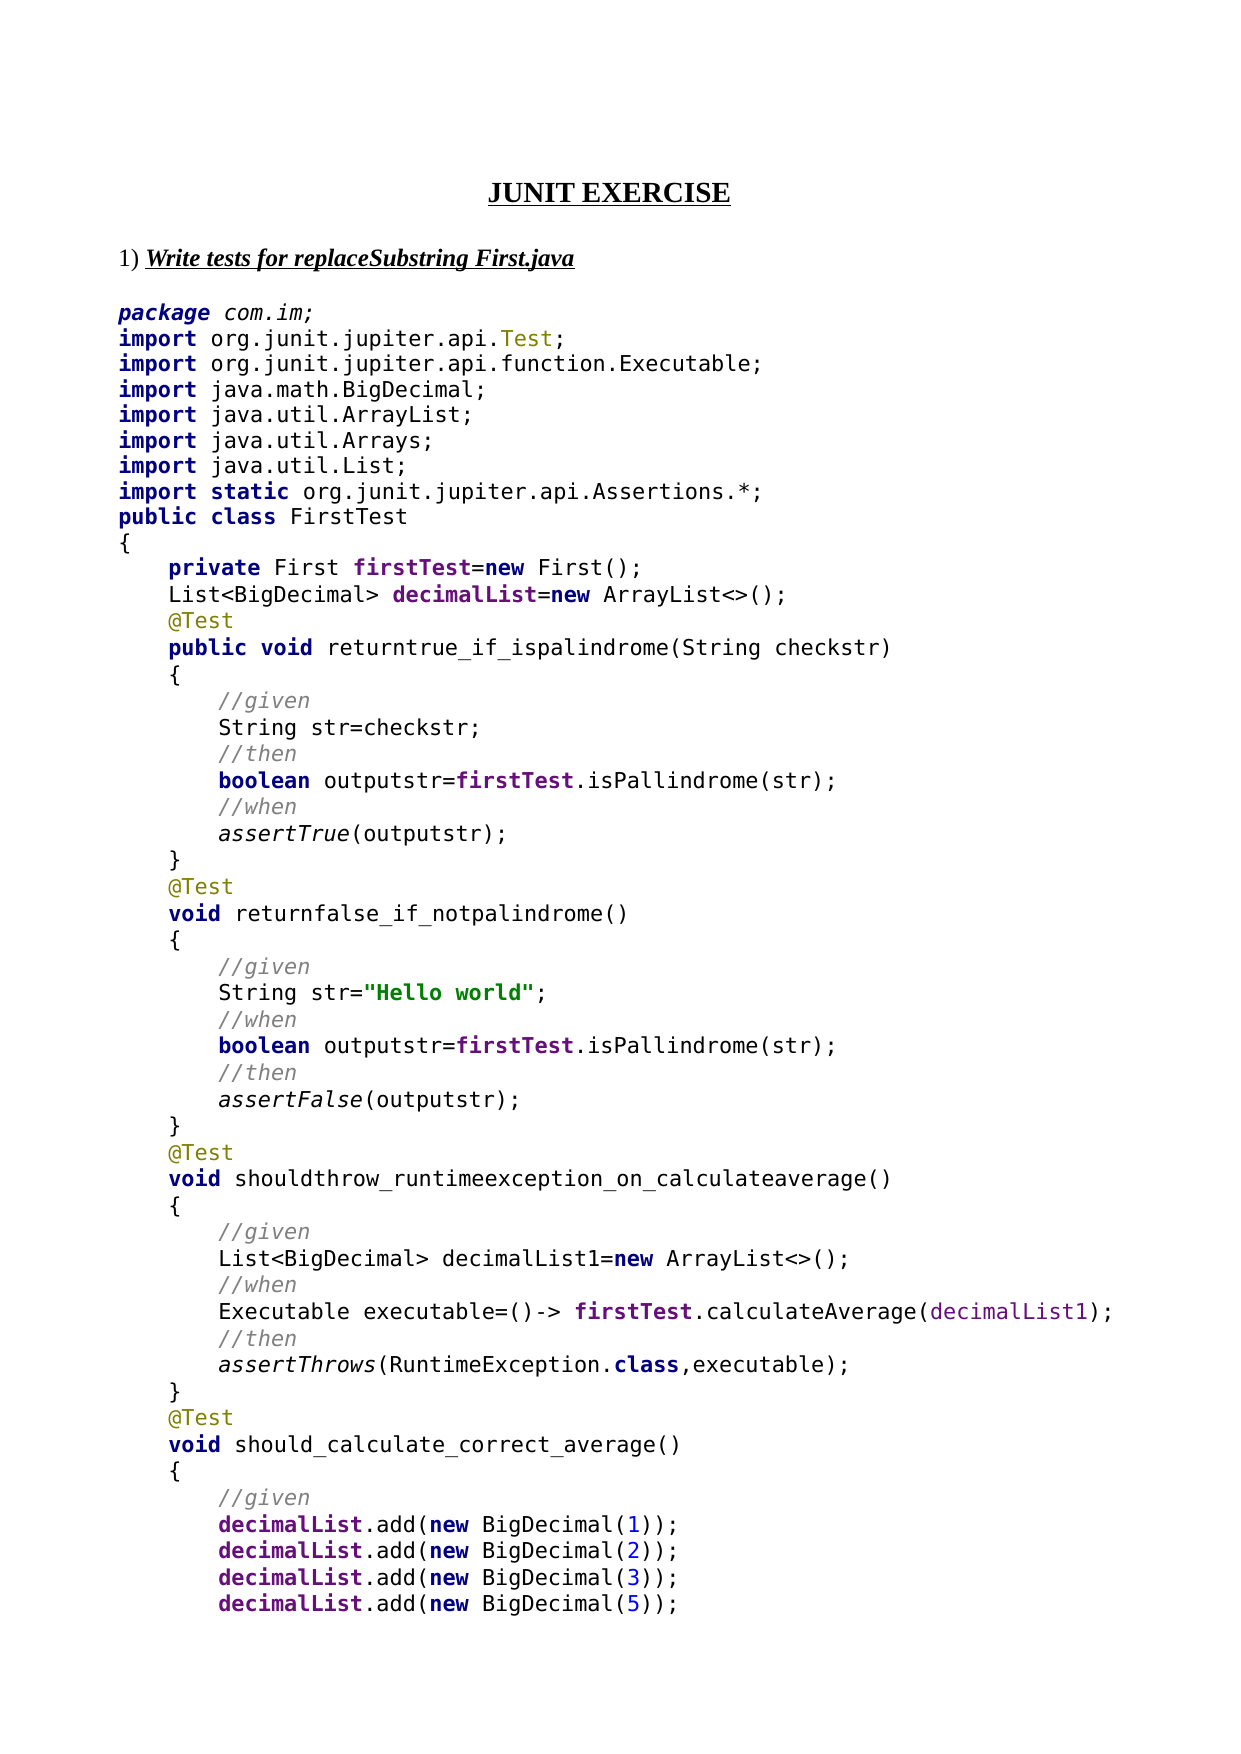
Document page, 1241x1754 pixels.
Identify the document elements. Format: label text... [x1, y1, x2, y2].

text { [118, 662, 1122, 688]
text decimalList.add(new BigDecimal(2)); [118, 1538, 1122, 1565]
text JUNIT EXERCISE [118, 176, 1122, 209]
text @Test [118, 874, 1122, 901]
text String str=checkstr; [118, 715, 1122, 741]
text //then [118, 1060, 1122, 1087]
text boolean outputstr=firstTest.isPallindrome(str); [118, 1033, 1122, 1060]
text } [118, 1379, 1122, 1405]
text import java.util.ArrayList; [118, 402, 1122, 428]
text public void returntrue_if_ispalindrome(String checkstr) [118, 635, 1122, 662]
text } [118, 1113, 1122, 1140]
text //then [118, 741, 1122, 768]
text //given [118, 1219, 1122, 1246]
text @Test [118, 608, 1122, 635]
text decimalList.add(new BigDecimal(5)); [118, 1591, 1122, 1618]
text //when [118, 1273, 1122, 1299]
text assertThrows(RuntimeException.class,executable); [118, 1352, 1122, 1379]
text package com.im; [118, 300, 1122, 326]
text void shouldthrow_runtimeexception_on_calculateaverage() [118, 1166, 1122, 1193]
text //given [118, 954, 1122, 980]
text 1) Write tests for replaceSubstring First.java [118, 243, 1122, 271]
text //given [118, 1485, 1122, 1512]
text @Test [118, 1140, 1122, 1166]
text List<BigDecimal> decimalList1=new ArrayList<>(); [118, 1246, 1122, 1273]
text decimalList.add(new BigDecimal(1)); [118, 1512, 1122, 1538]
text { [118, 1458, 1122, 1485]
text private First firstTest=new First(); [118, 555, 1122, 582]
text { [118, 927, 1122, 954]
text //when [118, 1007, 1122, 1033]
text void returnfalse_if_notpalindrome() [118, 901, 1122, 927]
text import java.math.BigDecimal; [118, 377, 1122, 402]
text @Test [118, 1405, 1122, 1432]
text Executable executable=()-> firstTest.calculateAverage(decimalList1); [118, 1299, 1122, 1326]
text } [118, 848, 1122, 874]
text import java.util.Arrays; [118, 428, 1122, 453]
text public class FirstTest [118, 504, 1122, 530]
text { [118, 1193, 1122, 1219]
text //when [118, 794, 1122, 821]
text import org.junit.jupiter.api.function.Executable; [118, 351, 1122, 377]
text //then [118, 1326, 1122, 1352]
text { [118, 530, 1122, 555]
text decimalList.add(new BigDecimal(3)); [118, 1565, 1122, 1591]
text boolean outputstr=firstTest.isPallindrome(str); [118, 768, 1122, 794]
text void should_calculate_correct_average() [118, 1432, 1122, 1458]
text //given [118, 688, 1122, 715]
text List<BigDecimal> decimalList=new ArrayList<>(); [118, 582, 1122, 608]
text import static org.junit.jupiter.api.Assertions.*; [118, 479, 1122, 504]
text import org.junit.jupiter.api.Test; [118, 326, 1122, 351]
text assertFalse(outputstr); [118, 1087, 1122, 1113]
text String str="Hello world"; [118, 980, 1122, 1007]
text assertTrue(outputstr); [118, 821, 1122, 848]
text import java.util.List; [118, 453, 1122, 479]
